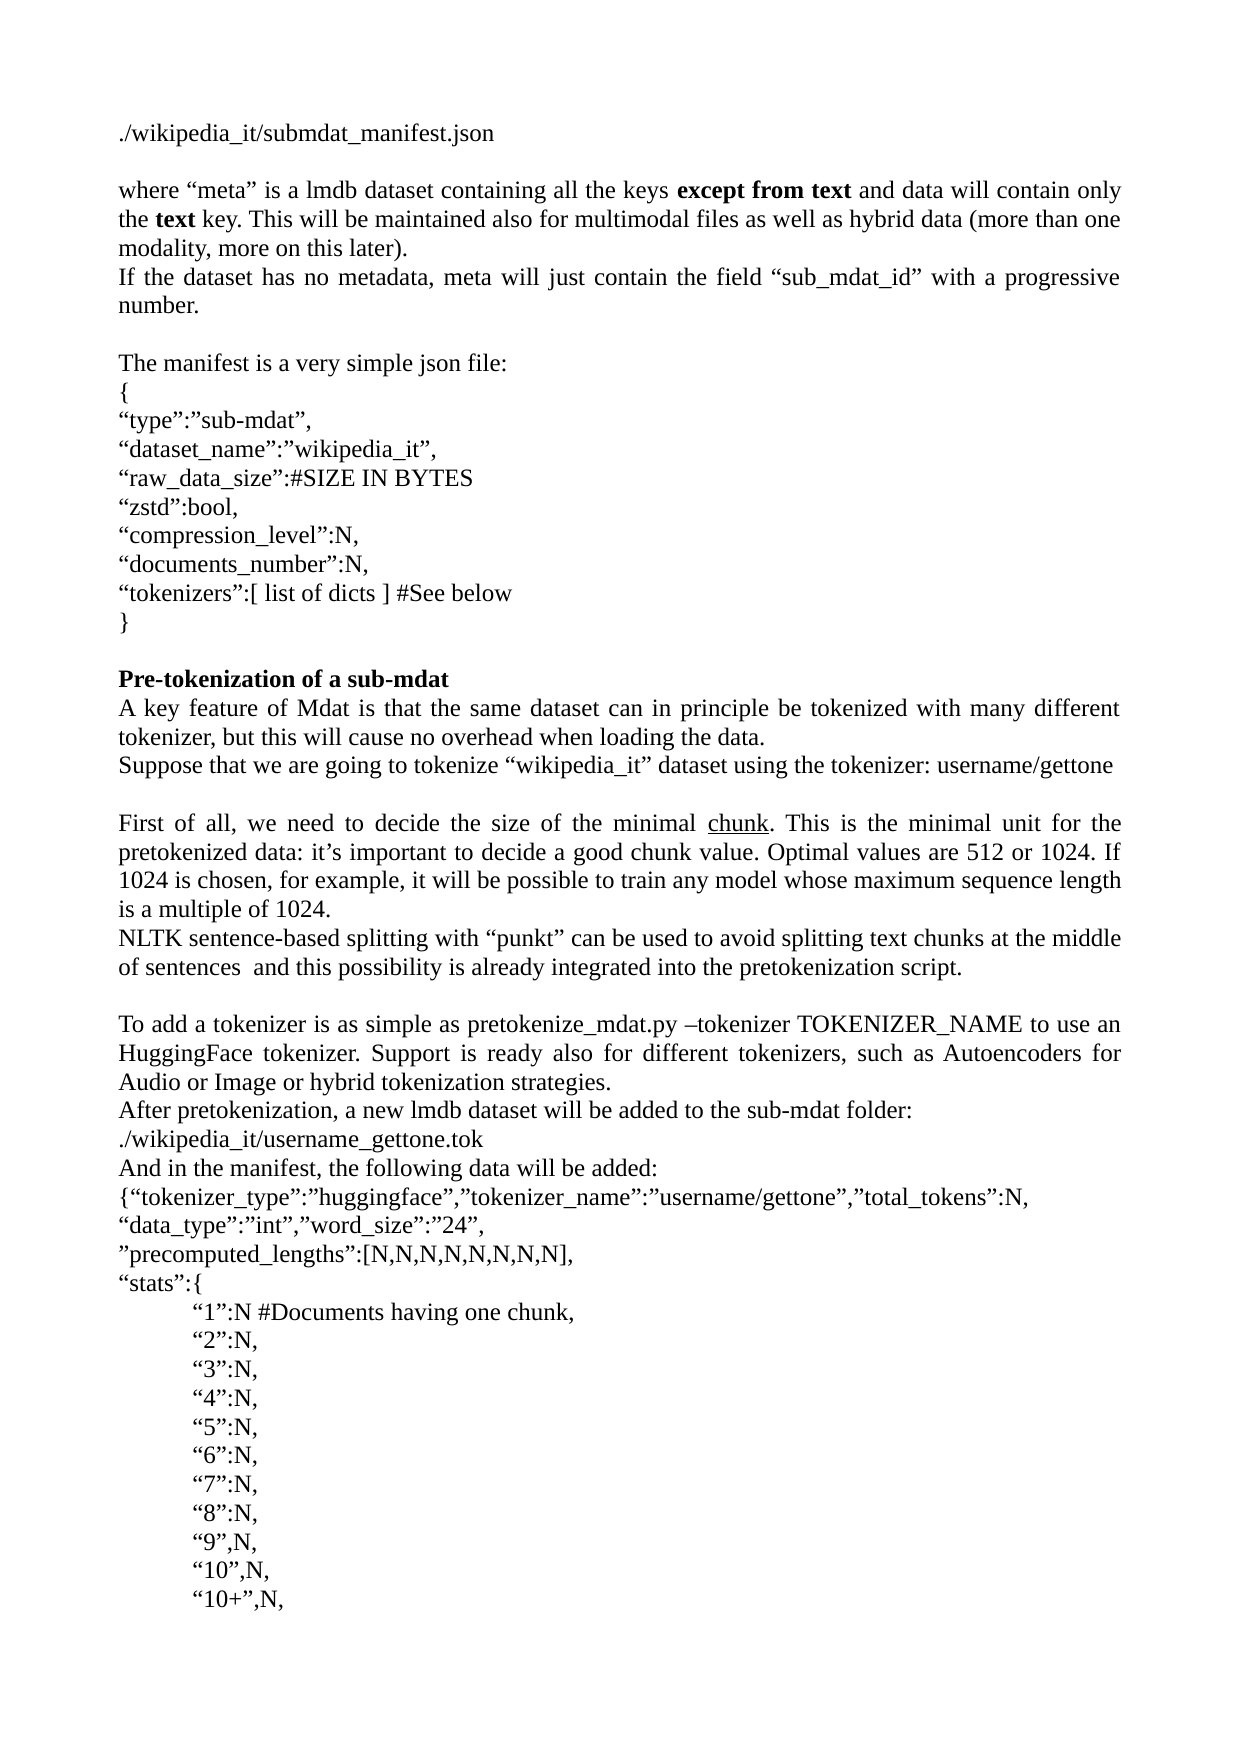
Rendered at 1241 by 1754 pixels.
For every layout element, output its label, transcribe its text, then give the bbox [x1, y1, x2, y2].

text “dataset_name”:”wikipedia_it”, [118, 434, 1122, 463]
text A key feature of Mdat is that the same dataset can in principle be tokenized with many different tokenizer, but this will cause no overhead when loading the data. [118, 693, 1122, 751]
text Pre-tokenization of a sub-mdat [118, 664, 1122, 693]
text where “meta” is a lmdb dataset containing all the keys except from text and data will contain only the text key. This will be maintained also for multimodal files as well as hybrid data (more than one modality, more on this later). [118, 176, 1122, 262]
text “2”:N, [118, 1326, 1122, 1354]
text “8”:N, [118, 1498, 1122, 1527]
text “zstd”:bool, [118, 492, 1122, 521]
text If the dataset has no metadata, meta will just contain the field “sub_mdat_id” with a progressive number. [118, 262, 1122, 319]
text “10”,N, [118, 1556, 1122, 1584]
text To add a tokenizer is as simple as pretokenize_mdat.py –tokenizer TOKENIZER_NAME to use an HuggingFace tokenizer. Support is ready also for different tokenizers, such as Autoencoders for Audio or Image or hybrid tokenization strategies. [118, 1009, 1122, 1096]
text After pretokenization, a new lmdb dataset will be added to the sub-mdat folder: [118, 1096, 1122, 1124]
text “4”:N, [118, 1383, 1122, 1412]
text And in the manifest, the following data will be added: [118, 1153, 1122, 1182]
text “raw_data_size”:#SIZE IN BYTES [118, 463, 1122, 492]
text “6”:N, [118, 1441, 1122, 1469]
text “stats”:{ [118, 1268, 1122, 1297]
text “5”:N, [118, 1412, 1122, 1441]
text “documents_number”:N, [118, 549, 1122, 578]
text ./wikipedia_it/username_gettone.tok [118, 1124, 1122, 1153]
text “data_type”:”int”,”word_size”:”24”, [118, 1211, 1122, 1239]
text First of all, we need to decide the size of the minimal chunk. This is the minimal unit for the pretokenized data: it’s important to decide a good chunk value. Optimal values are 512 or 1024. If 1024 is chosen, for example, it will be possible to train any model whose maximum sequence length is a multiple of 1024. [118, 808, 1122, 923]
text “type”:”sub-mdat”, [118, 406, 1122, 434]
text ./wikipedia_it/submdat_manifest.json [118, 118, 1122, 147]
text “9”,N, [118, 1527, 1122, 1556]
text } [118, 607, 1122, 636]
text “7”:N, [118, 1469, 1122, 1498]
text { [118, 377, 1122, 406]
text “1”:N #Documents having one chunk, [118, 1297, 1122, 1326]
text “10+”,N, [118, 1584, 1122, 1613]
text Suppose that we are going to tokenize “wikipedia_it” dataset using the tokenizer: username/gettone [118, 751, 1122, 779]
text The manifest is a very simple json file: [118, 348, 1122, 377]
text “compression_level”:N, [118, 521, 1122, 549]
text {“tokenizer_type”:”huggingface”,”tokenizer_name”:”username/gettone”,”total_tokens”:N, [118, 1182, 1122, 1211]
text “3”:N, [118, 1354, 1122, 1383]
text NLTK sentence-based splitting with “punkt” can be used to avoid splitting text chunks at the middle of sentences and this possibility is already integrated into the pretokenization script. [118, 923, 1122, 981]
text “tokenizers”:[ list of dicts ] #See below [118, 578, 1122, 607]
text ”precomputed_lengths”:[N,N,N,N,N,N,N,N], [118, 1239, 1122, 1268]
